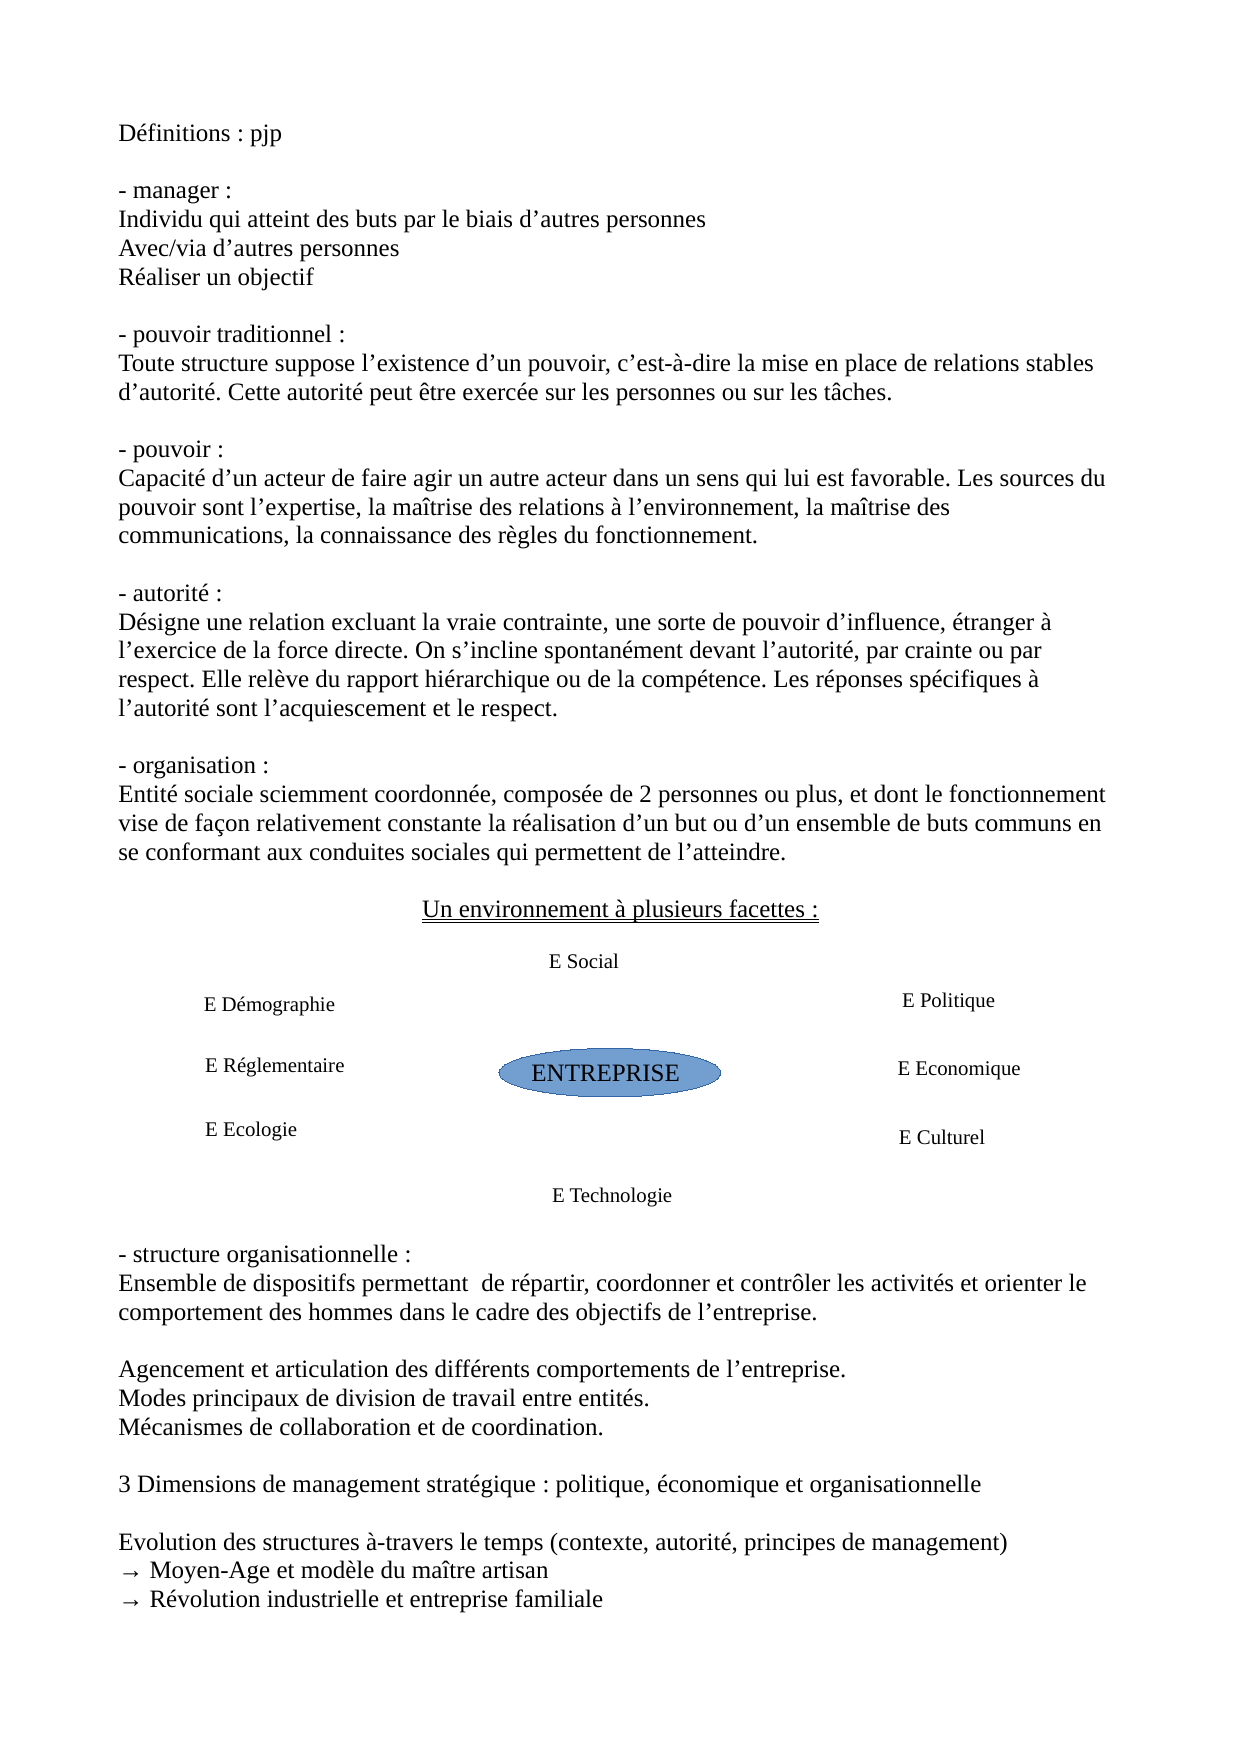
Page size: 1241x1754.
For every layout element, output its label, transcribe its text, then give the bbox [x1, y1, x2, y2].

text 3 Dimensions de management stratégique : politique, économique et organisationnelle [118, 1469, 1122, 1498]
text Définitions : pjp [118, 118, 1122, 147]
text - structure organisationnelle : [118, 1239, 1122, 1268]
text - pouvoir : [118, 434, 1122, 463]
text - manager : [118, 176, 1122, 204]
text Evolution des structures à-travers le temps (contexte, autorité, principes de management) [118, 1527, 1122, 1556]
text Réaliser un objectif [118, 262, 1122, 291]
text - autorité : [118, 578, 1122, 607]
text Ensemble de dispositifs permettant de répartir, coordonner et contrôler les activités et orienter le comportement des hommes dans le cadre des objectifs de l’entreprise. [118, 1268, 1122, 1326]
text Entité sociale sciemment coordonnée, composée de 2 personnes ou plus, et dont le fonctionnement vise de façon relativement constante la réalisation d’un but ou d’un ensemble de buts communs en se conformant aux conduites sociales qui permettent de l’atteindre. [118, 779, 1122, 866]
text Agencement et articulation des différents comportements de l’entreprise. [118, 1354, 1122, 1383]
text Individu qui atteint des buts par le biais d’autres personnes [118, 204, 1122, 233]
text - organisation : [118, 751, 1122, 779]
text Avec/via d’autres personnes [118, 233, 1122, 262]
text Un environnement à plusieurs facettes : [118, 894, 1122, 923]
text Capacité d’un acteur de faire agir un autre acteur dans un sens qui lui est favorable. Les sources du­ pouvoir sont l’expertise, la maîtrise des relations à l’environnement, la maîtrise des communications, la connaissance des règles du fonctionnement. [118, 463, 1122, 549]
text → Moyen-Age et modèle du maître artisan [118, 1556, 1122, 1584]
text Toute structure suppose l’existence d’un pouvoir, c’est-à-dire la mise en place de relations stables d’autorité. Cette autorité peut être exercée sur les personnes ou sur les tâches. [118, 348, 1122, 406]
text Désigne une relation excluant la vraie contrainte, une sorte de pouvoir d’influence, étranger à l’exercice de la force directe. On s’incline spontanément devant l’autorité, par crainte ou par respect. Elle relève du rapport hiérarchique ou de la compétence. Les réponses spécifiques à l’autorité sont l’acquiescement et le respect. [118, 607, 1122, 722]
text - pouvoir traditionnel : [118, 319, 1122, 348]
text Modes principaux de division de travail entre entités. [118, 1383, 1122, 1412]
text Mécanismes de collaboration et de coordination. [118, 1412, 1122, 1441]
text → Révolution industrielle et entreprise familiale [118, 1584, 1122, 1613]
